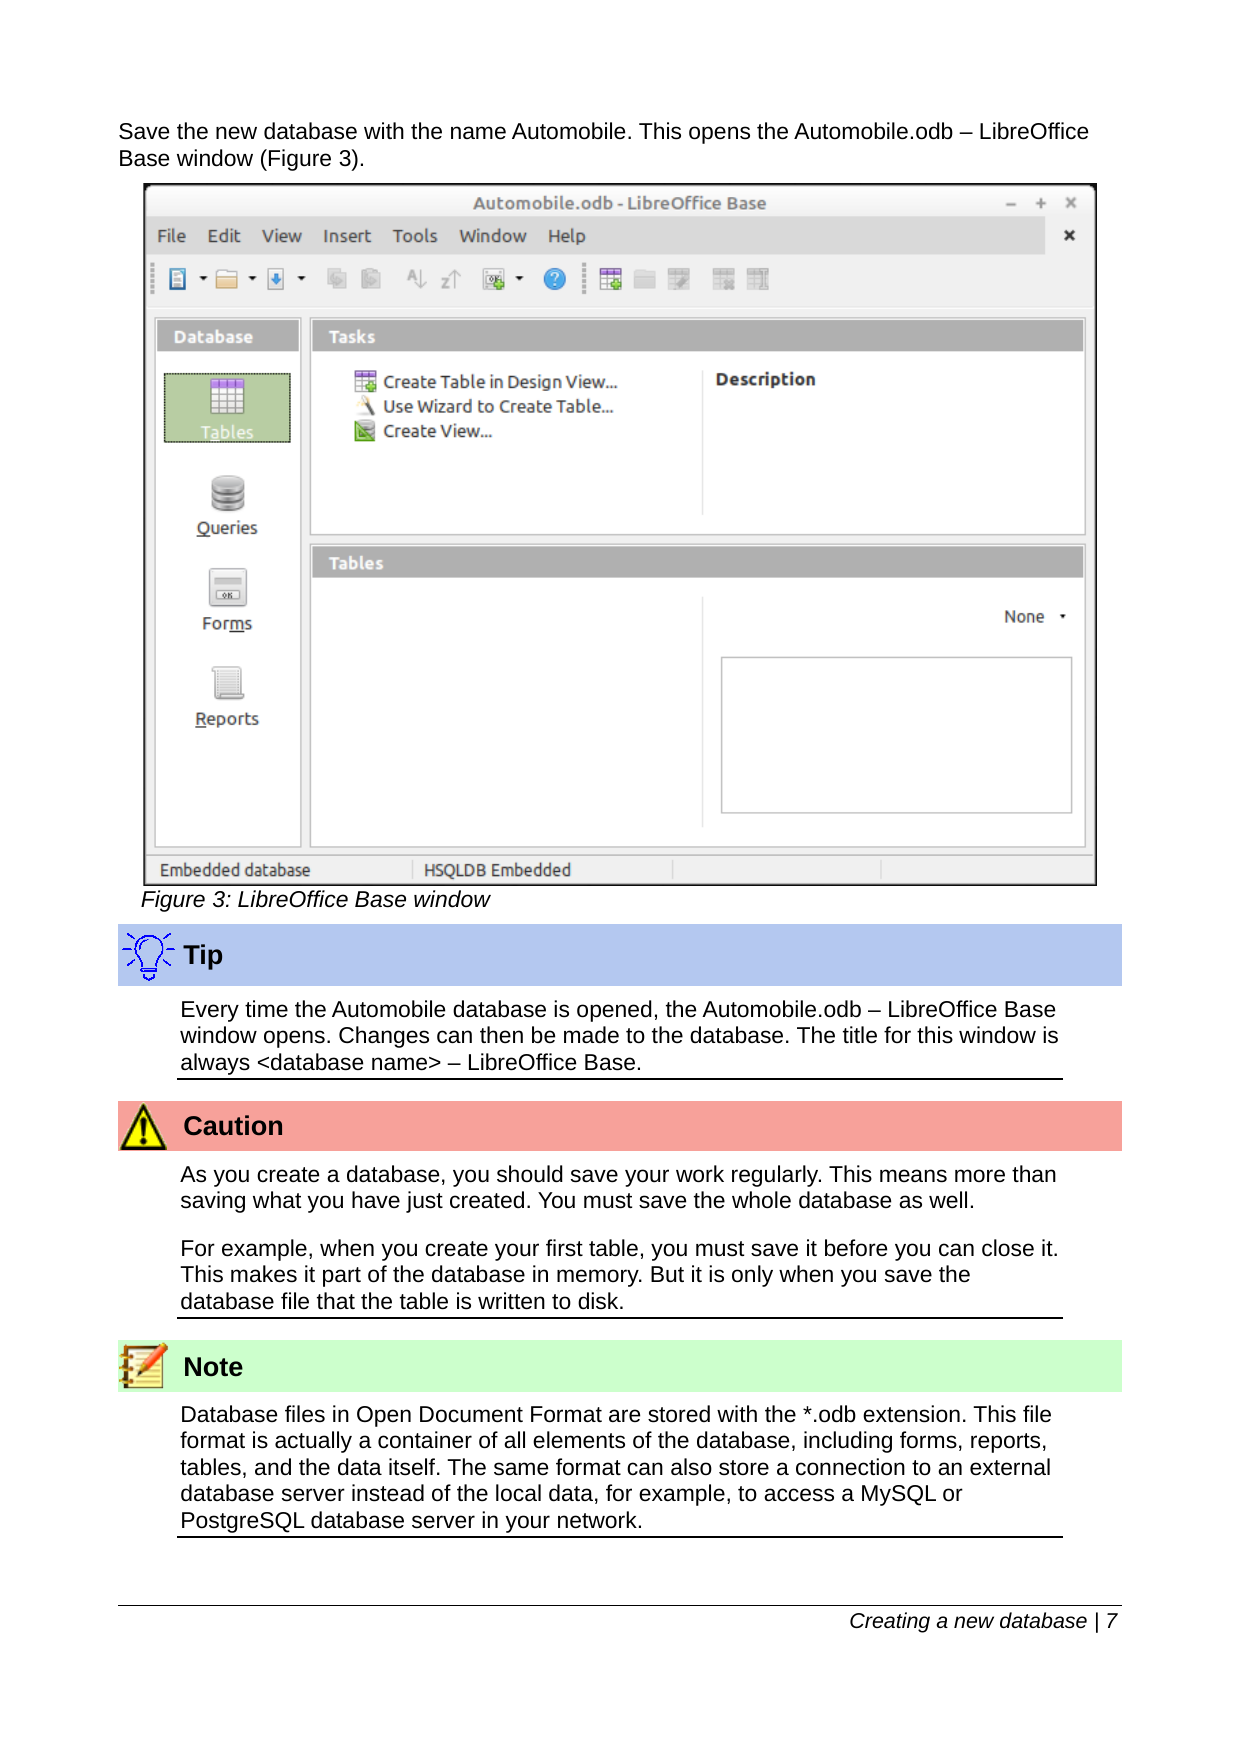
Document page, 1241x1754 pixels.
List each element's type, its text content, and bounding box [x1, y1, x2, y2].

subtitle Caution [118, 1101, 1122, 1151]
text Figure 3: LibreOffice Base window [141, 183, 1100, 912]
subtitle Tip [118, 924, 1122, 986]
text Every time the Automobile database is opened, the Automobile.odb – LibreOffice Base window opens. Changes can then be made to the database. The title for this window is always <database name> – LibreOffice Base. [177, 993, 1063, 1078]
picture [143, 183, 1097, 886]
text Save the new database with the name Automobile. This opens the Automobile.odb – LibreOffice Base window (Figure 3). [118, 118, 1122, 171]
picture [119, 1102, 167, 1150]
text For example, when you create your first table, you must save it before you can close it. This makes it part of the database in memory. But it is only when you save the database file that the table is written to disk. [177, 1232, 1063, 1317]
picture [119, 925, 179, 985]
text Database files in Open Document Format are stored with the *.odb extension. This file format is actually a container of all elements of the database, including forms, reports, tables, and the data itself. The same format can also store a connection to an external database server instead of the local data, for example, to access a MySQL or PostgreSQL database server in your network. [177, 1398, 1063, 1536]
text As you create a database, you should save your work regularly. This means more than saving what you have just created. You must save the whole database as well. [177, 1158, 1063, 1214]
subtitle Note [118, 1340, 1122, 1392]
picture [119, 1341, 170, 1392]
